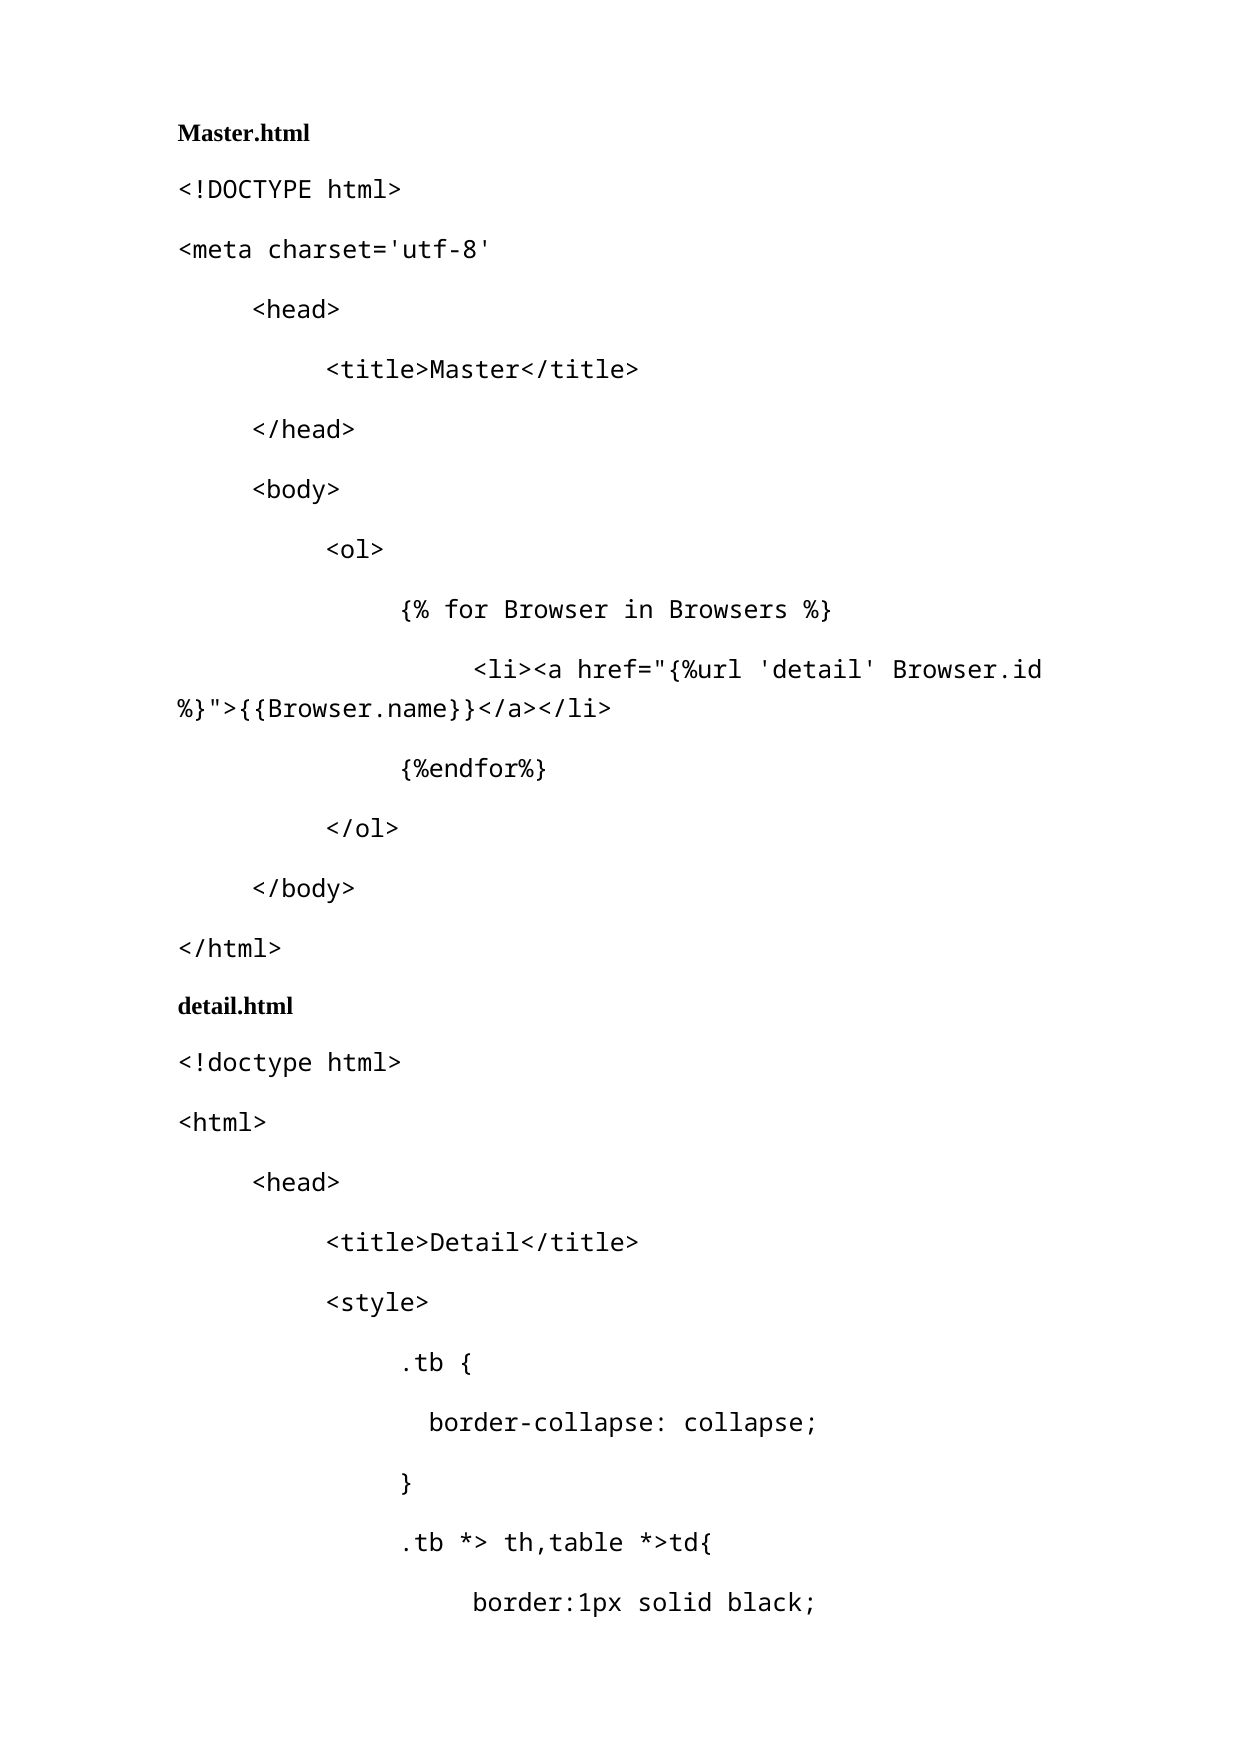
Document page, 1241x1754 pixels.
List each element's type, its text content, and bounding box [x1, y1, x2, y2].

text <meta charset='utf-8' [177, 232, 1152, 266]
text <li><a href="{%url 'detail' Browser.id%}">{{Browser.name}}</a></li> [177, 652, 1152, 725]
text </html> [177, 931, 1152, 965]
text <style> [177, 1285, 1152, 1319]
text <title>Master</title> [177, 352, 1152, 386]
text <ol> [177, 532, 1152, 566]
text <head> [177, 1165, 1152, 1199]
text border:1px solid black; [177, 1585, 1152, 1619]
text {% for Browser in Browsers %} [177, 592, 1152, 626]
text <head> [177, 292, 1152, 326]
text .tb { [177, 1345, 1152, 1379]
text .tb *> th,table *>td{ [177, 1525, 1152, 1559]
text </head> [177, 412, 1152, 446]
text <title>Detail</title> [177, 1225, 1152, 1259]
text <!doctype html> [177, 1045, 1152, 1079]
text border-collapse: collapse; [177, 1405, 1152, 1439]
text </body> [177, 871, 1152, 905]
text } [177, 1465, 1152, 1499]
text <body> [177, 472, 1152, 506]
text <html> [177, 1105, 1152, 1139]
text {%endfor%} [177, 751, 1152, 785]
text detail.html [177, 991, 1152, 1020]
text Master.html [177, 118, 1152, 147]
text </ol> [177, 811, 1152, 845]
text <!DOCTYPE html> [177, 172, 1152, 206]
